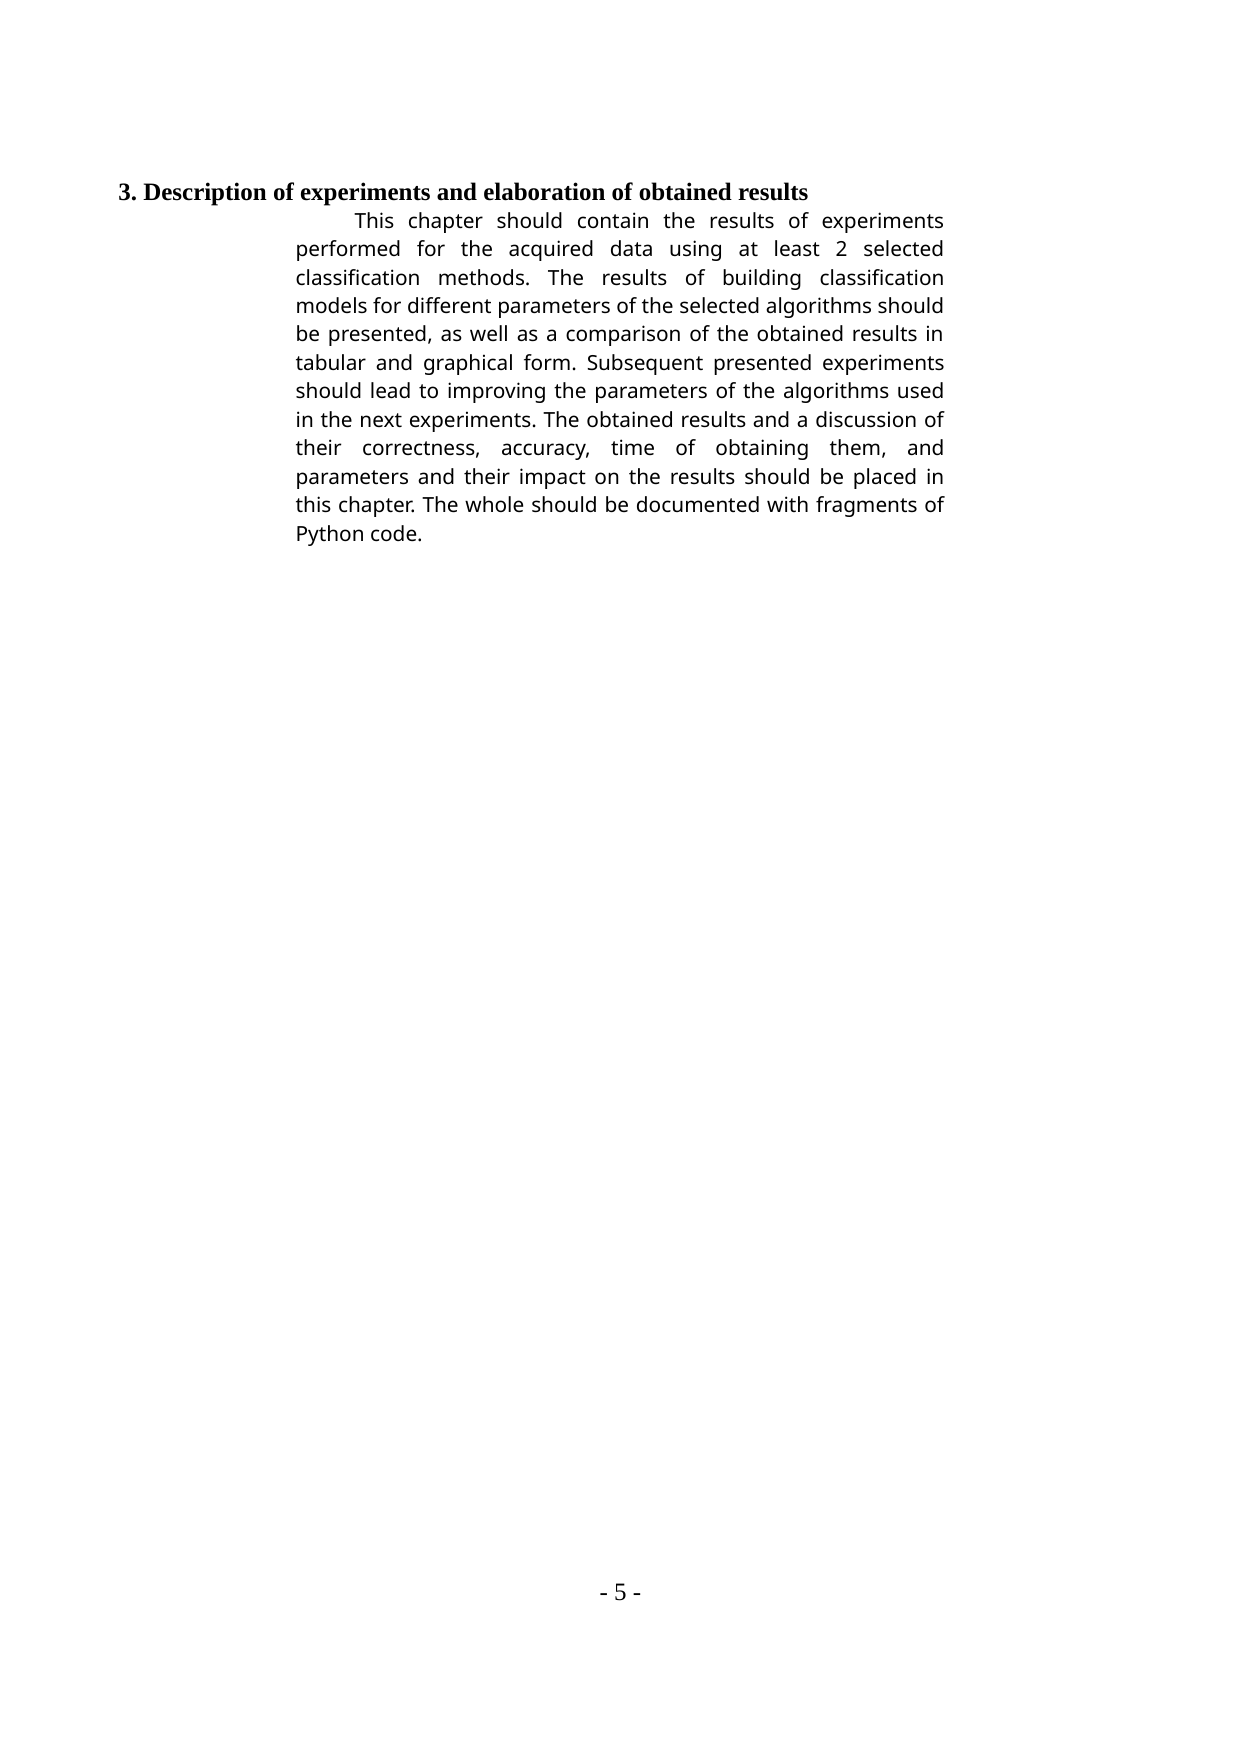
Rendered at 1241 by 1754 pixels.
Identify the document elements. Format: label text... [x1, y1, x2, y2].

text This chapter should contain the results of experiments performed for the acquired data using at least 2 selected classification methods. The results of building classification models for different parameters of the selected algorithms should be presented, as well as a comparison of the obtained results in tabular and graphical form. Subsequent presented experiments should lead to improving the parameters of the algorithms used in the next experiments. The obtained results and a discussion of their correctness, accuracy, time of obtaining them, and parameters and their impact on the results should be placed in this chapter. The whole should be documented with fragments of Python code. [295, 206, 945, 547]
subtitle 3. Description of experiments and elaboration of obtained results [118, 177, 1122, 206]
